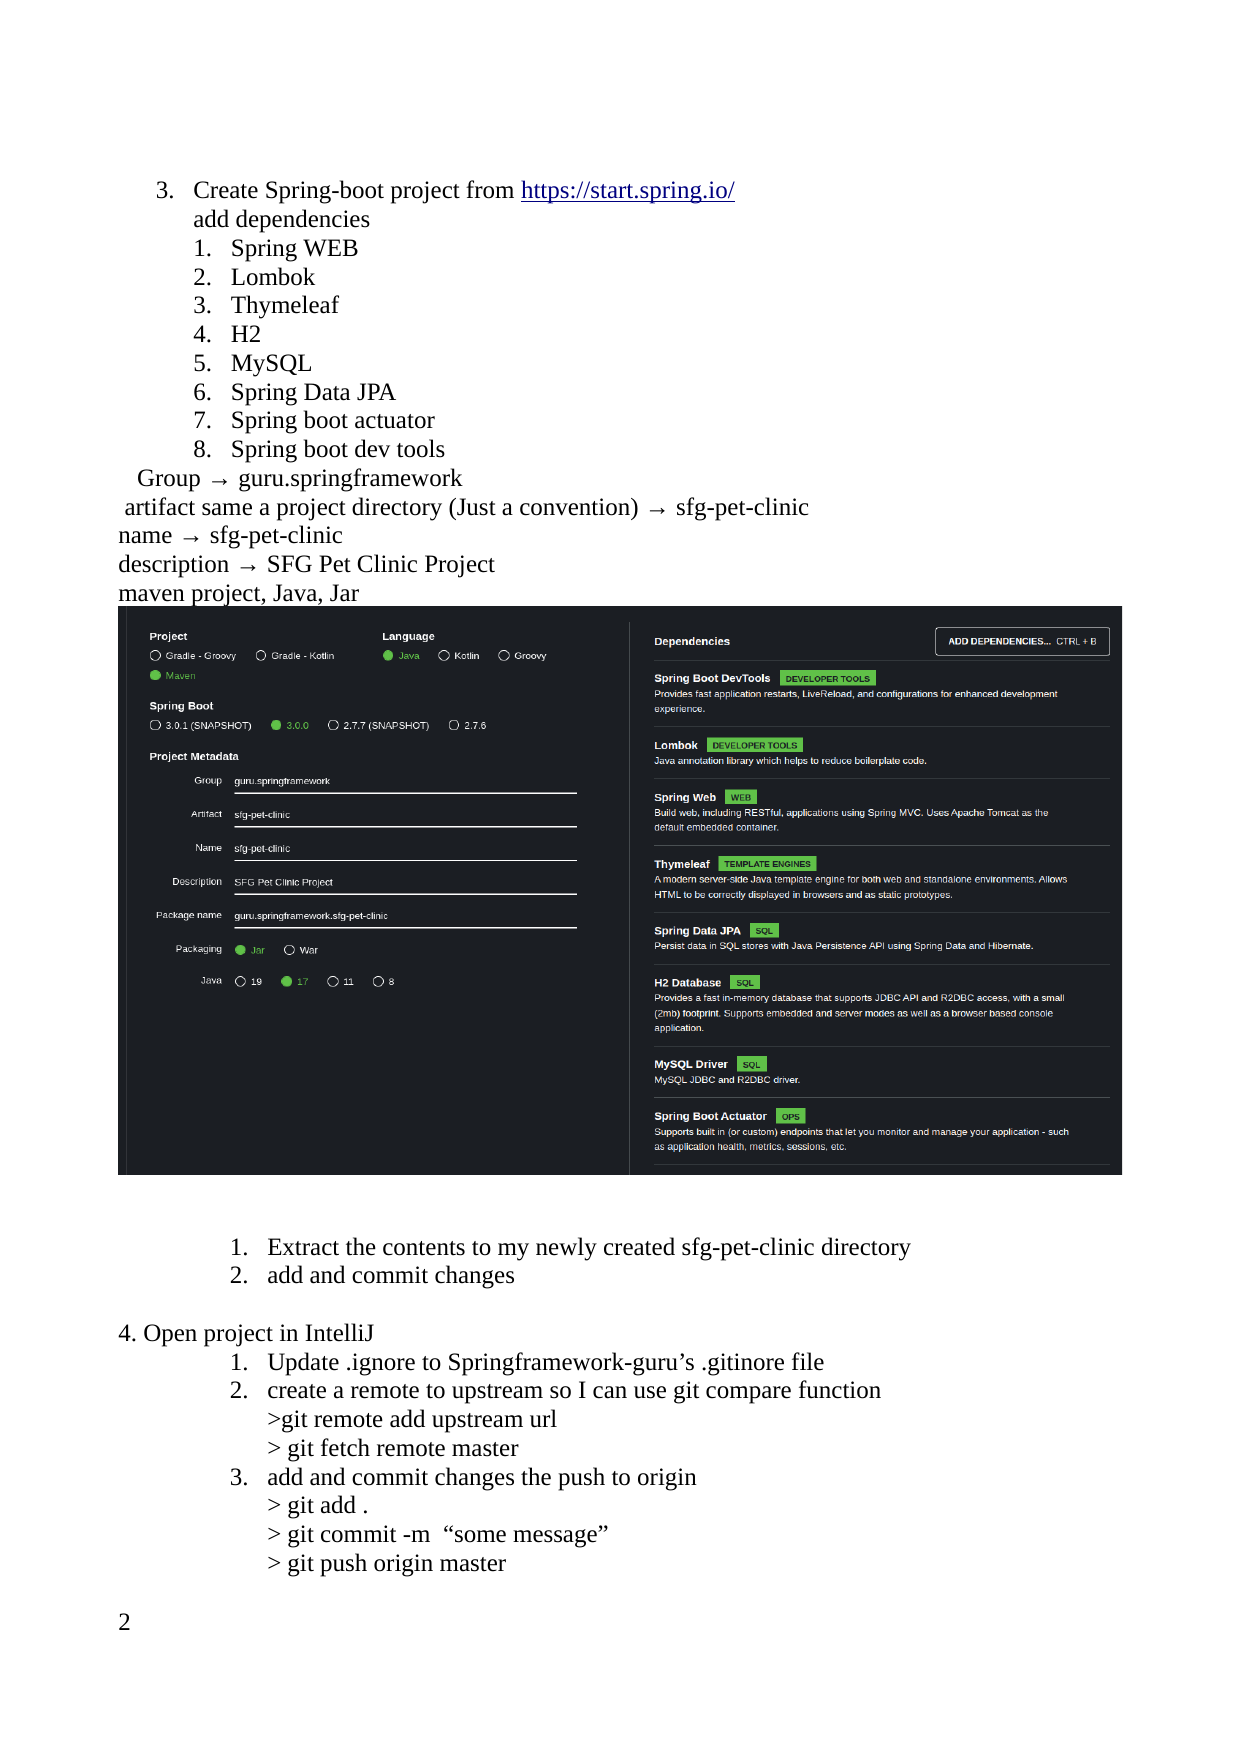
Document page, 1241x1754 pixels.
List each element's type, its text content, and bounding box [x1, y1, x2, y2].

list create a remote to upstream so I can use git compare function [229, 1375, 1122, 1404]
list Create Spring-boot project from https://start.spring.io/ [156, 176, 1122, 204]
list Spring Data JPA [193, 377, 1122, 406]
list > git fetch remote master [229, 1433, 1122, 1462]
list add and commit changes [229, 1260, 1122, 1289]
list > git add . [229, 1490, 1122, 1519]
picture [118, 606, 1123, 1175]
list Extract the contents to my newly created sfg-pet-clinic directory [229, 1232, 1122, 1260]
list Spring boot actuator [193, 406, 1122, 434]
list H2 [193, 319, 1122, 348]
list add and commit changes the push to origin [229, 1462, 1122, 1490]
text description → SFG Pet Clinic Project [118, 549, 1122, 578]
text Group → guru.springframework [118, 463, 1122, 492]
text artifact same a project directory (Just a convention) → sfg-pet-clinic [118, 492, 1122, 521]
text maven project, Java, Jar [118, 578, 1122, 606]
list > git commit -m “some message” [229, 1519, 1122, 1548]
list add dependencies [156, 204, 1122, 233]
text name → sfg-pet-clinic [118, 521, 1122, 549]
list Update .ignore to Springframework-guru’s .gitinore file [229, 1347, 1122, 1375]
list Thymeleaf [193, 291, 1122, 319]
text 4. Open project in IntelliJ [118, 1318, 1122, 1347]
list > git push origin master [229, 1548, 1122, 1577]
list Lombok [193, 262, 1122, 291]
list >git remote add upstream url [229, 1404, 1122, 1433]
list MySQL [193, 348, 1122, 377]
list Spring boot dev tools [193, 434, 1122, 463]
list Spring WEB [193, 233, 1122, 262]
